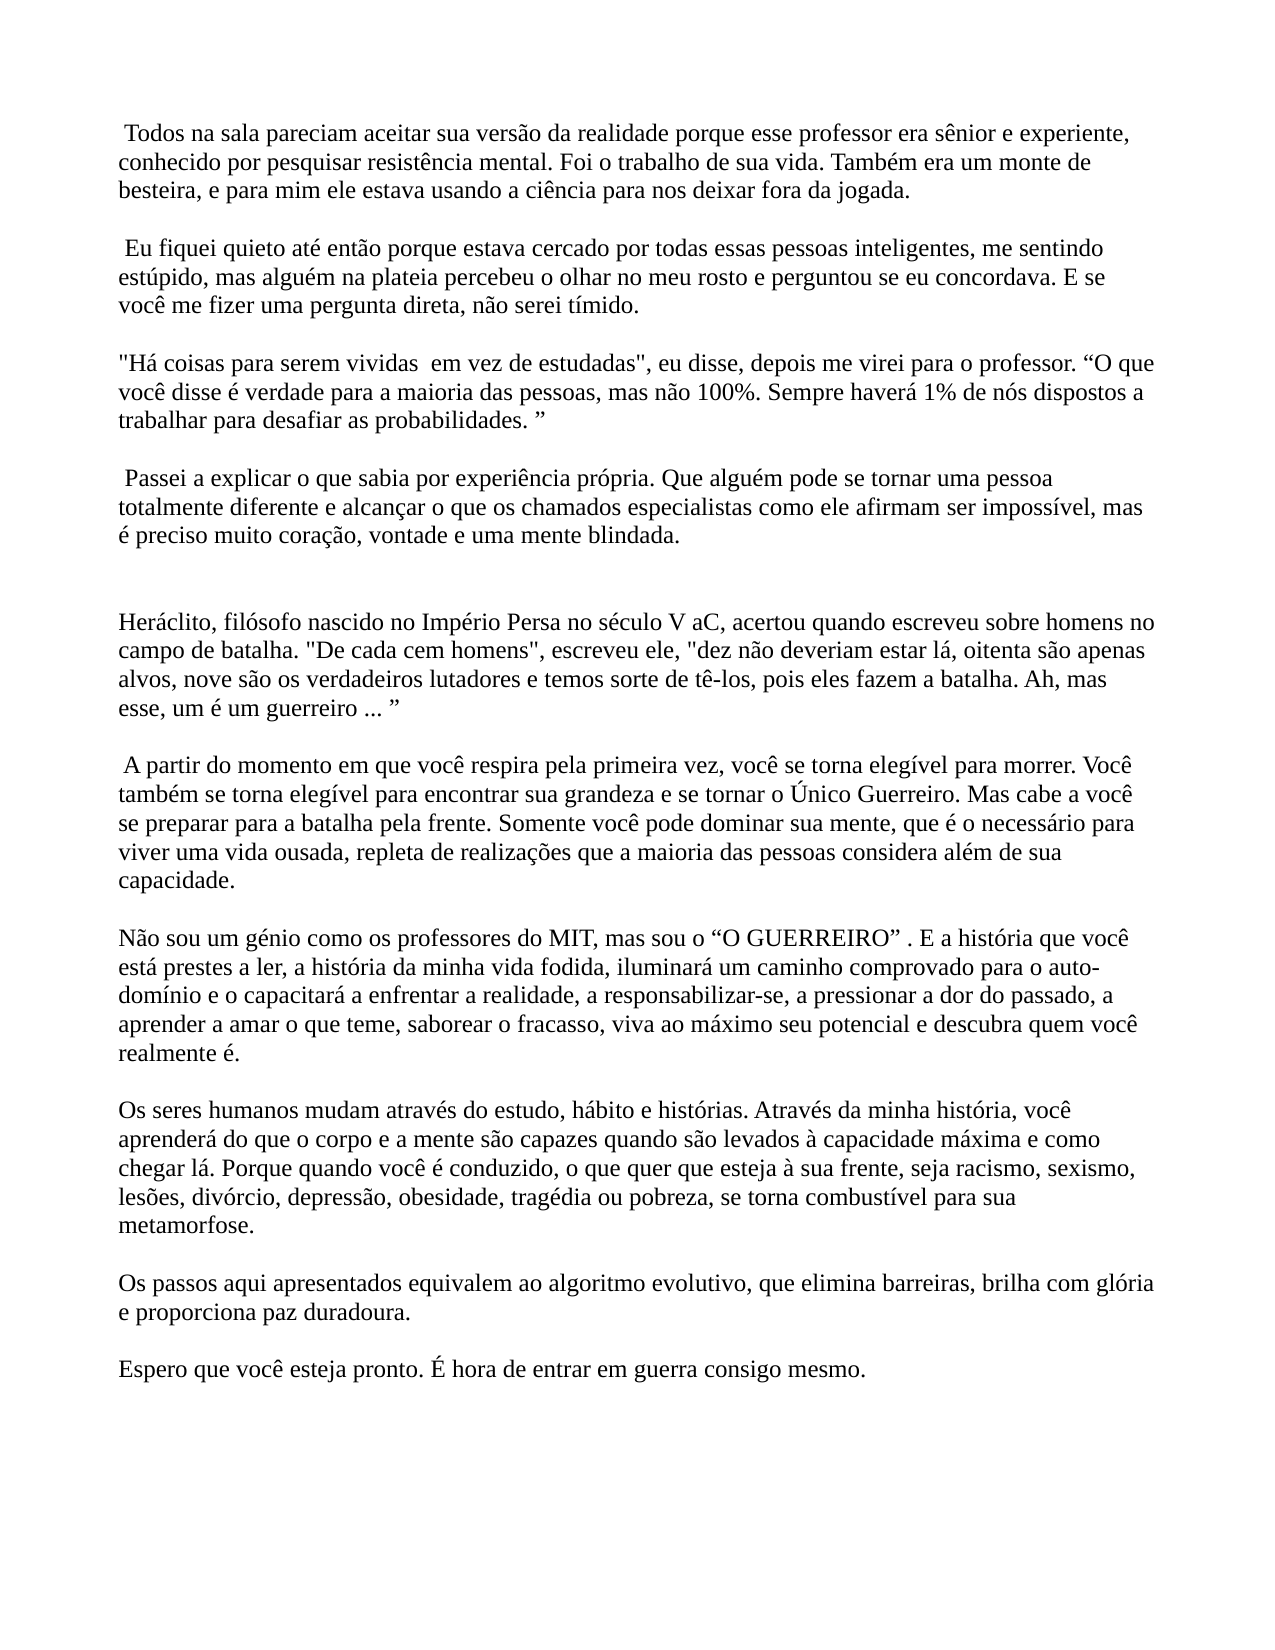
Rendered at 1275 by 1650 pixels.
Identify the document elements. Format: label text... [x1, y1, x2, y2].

text Eu fiquei quieto até então porque estava cercado por todas essas pessoas inteligentes, me sentindo estúpido, mas alguém na plateia percebeu o olhar no meu rosto e perguntou se eu concordava. E se você me fizer uma pergunta direta, não serei tímido. [118, 233, 1157, 319]
text Os passos aqui apresentados equivalem ao algoritmo evolutivo, que elimina barreiras, brilha com glória e proporciona paz duradoura. [118, 1268, 1157, 1326]
text "Há coisas para serem vividas em vez de estudadas", eu disse, depois me virei para o professor. “O que você disse é verdade para a maioria das pessoas, mas não 100%. Sempre haverá 1% de nós dispostos a trabalhar para desafiar as probabilidades. ” [118, 348, 1157, 434]
text A partir do momento em que você respira pela primeira vez, você se torna elegível para morrer. Você também se torna elegível para encontrar sua grandeza e se tornar o Único Guerreiro. Mas cabe a você se preparar para a batalha pela frente. Somente você pode dominar sua mente, que é o necessário para viver uma vida ousada, repleta de realizações que a maioria das pessoas considera além de sua capacidade. [118, 751, 1157, 894]
text Passei a explicar o que sabia por experiência própria. Que alguém pode se tornar uma pessoa totalmente diferente e alcançar o que os chamados especialistas como ele afirmam ser impossível, mas é preciso muito coração, vontade e uma mente blindada. [118, 463, 1157, 549]
text Heráclito, filósofo nascido no Império Persa no século V aC, acertou quando escreveu sobre homens no campo de batalha. "De cada cem homens", escreveu ele, "dez não deveriam estar lá, oitenta são apenas alvos, nove são os verdadeiros lutadores e temos sorte de tê-los, pois eles fazem a batalha. Ah, mas esse, um é um guerreiro ... ” [118, 607, 1157, 722]
text Todos na sala pareciam aceitar sua versão da realidade porque esse professor era sênior e experiente, conhecido por pesquisar resistência mental. Foi o trabalho de sua vida. Também era um monte de besteira, e para mim ele estava usando a ciência para nos deixar fora da jogada. [118, 118, 1157, 204]
text Espero que você esteja pronto. É hora de entrar em guerra consigo mesmo. [118, 1354, 1157, 1383]
text Os seres humanos mudam através do estudo, hábito e histórias. Através da minha história, você aprenderá do que o corpo e a mente são capazes quando são levados à capacidade máxima e como chegar lá. Porque quando você é conduzido, o que quer que esteja à sua frente, seja racismo, sexismo, lesões, divórcio, depressão, obesidade, tragédia ou pobreza, se torna combustível para sua metamorfose. [118, 1096, 1157, 1239]
text Não sou um génio como os professores do MIT, mas sou o “O GUERREIRO” . E a história que você está prestes a ler, a história da minha vida fodida, iluminará um caminho comprovado para o auto-domínio e o capacitará a enfrentar a realidade, a responsabilizar-se, a pressionar a dor do passado, a aprender a amar o que teme, saborear o fracasso, viva ao máximo seu potencial e descubra quem você realmente é. [118, 923, 1157, 1067]
